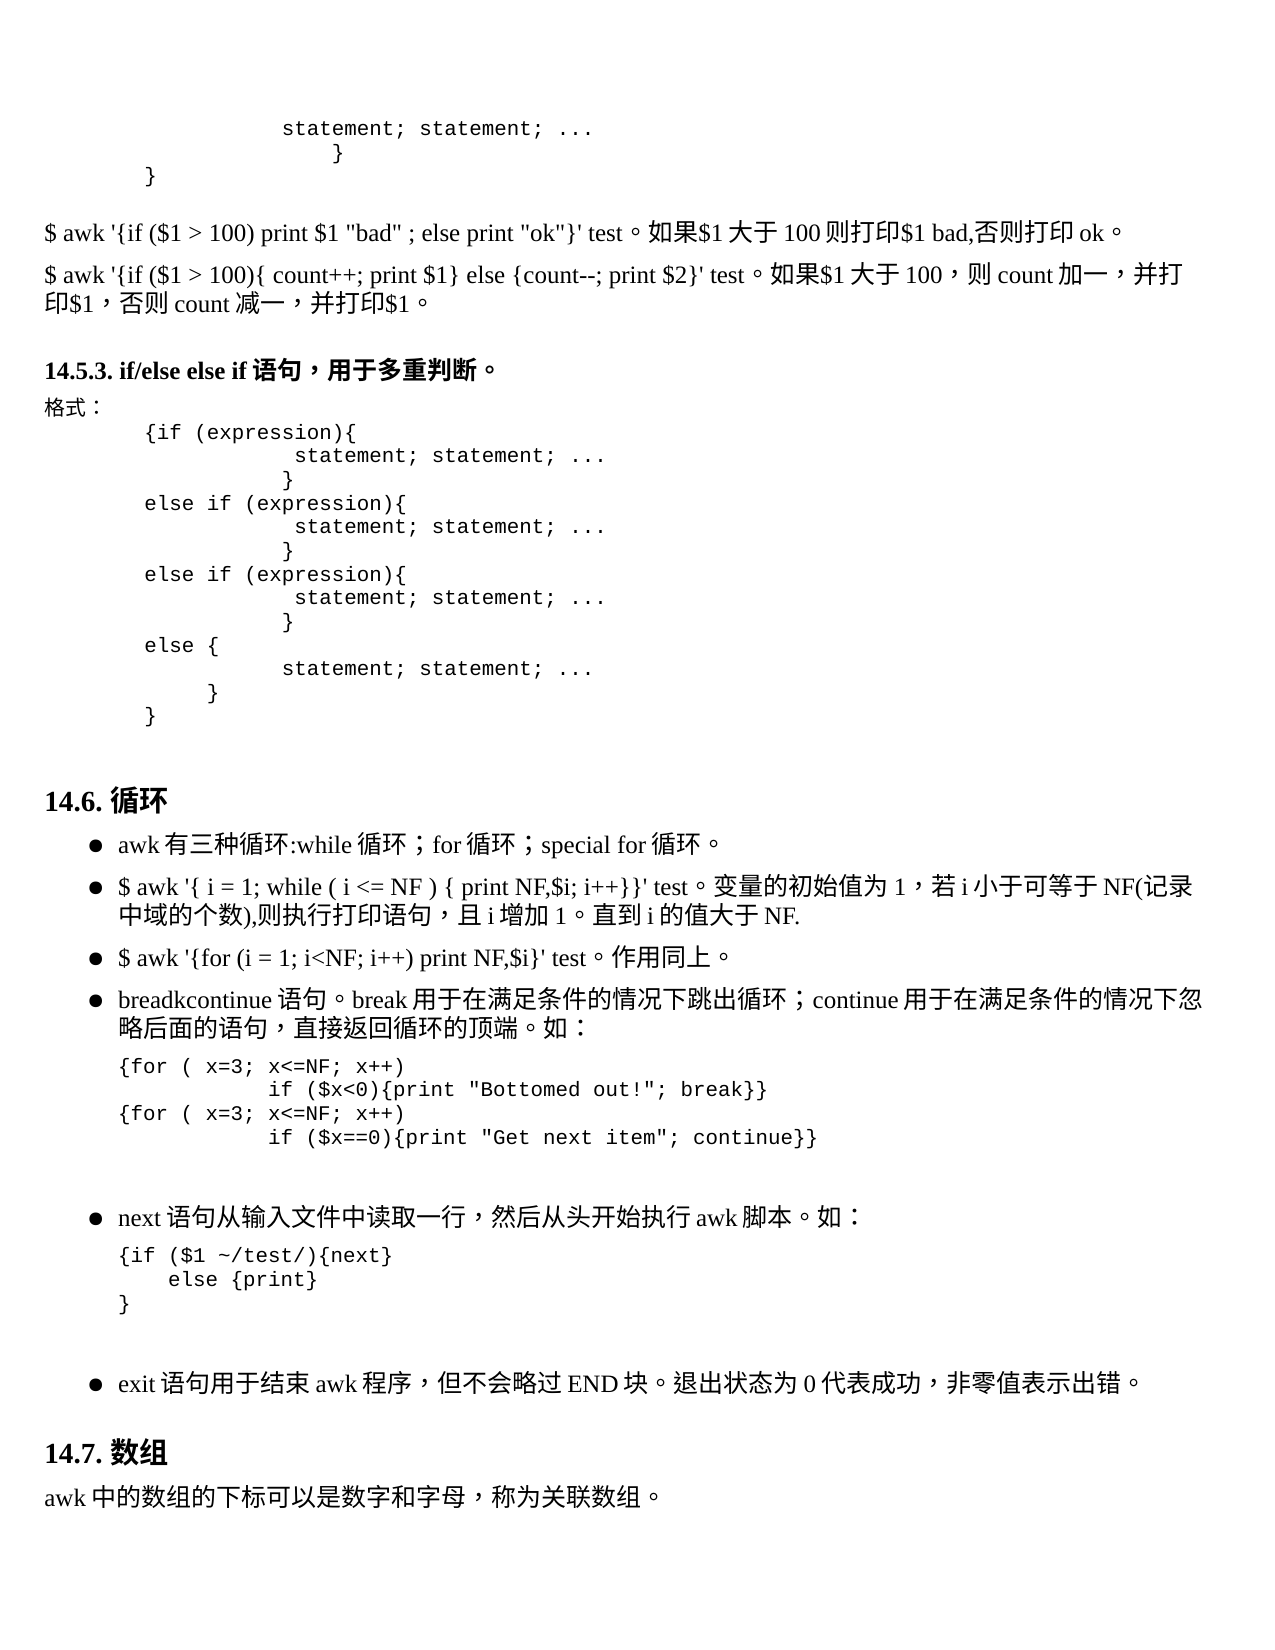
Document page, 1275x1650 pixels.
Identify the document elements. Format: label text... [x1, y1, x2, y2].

subtitle 14.5.3. if/else else if语句，用于多重判断。 [44, 356, 1203, 386]
text } [44, 706, 1203, 729]
list exit语句用于结束awk程序，但不会略过END块。退出状态为0代表成功，非零值表示出错。 [88, 1369, 1203, 1399]
subtitle 14.7. 数组 [44, 1436, 1203, 1470]
text statement; statement; ... [44, 658, 1203, 682]
text } [44, 611, 1203, 634]
subtitle 14.6. 循环 [44, 784, 1203, 818]
text statement; statement; ... [44, 118, 1203, 142]
text awk中的数组的下标可以是数字和字母，称为关联数组。 [44, 1483, 1203, 1512]
list $ awk '{for (i = 1; i<NF; i++) print NF,$i}' test。作用同上。 [88, 943, 1203, 972]
text else { [44, 634, 1203, 658]
text 格式： [44, 398, 1203, 422]
text else if (expression){ [44, 564, 1203, 587]
list $ awk '{ i = 1; while ( i <= NF ) { print NF,$i; i++}}' test。变量的初始值为1，若i小于可等于NF(记录中域的个数),则执行打印语句，且i增加1。直到i的值大于NF. [88, 872, 1203, 931]
list next语句从输入文件中读取一行，然后从头开始执行awk脚本。如： [88, 1203, 1203, 1233]
text } [44, 165, 1203, 189]
list {for ( x=3; x<=NF; x++) [88, 1056, 1203, 1079]
text } [44, 142, 1203, 165]
list {for ( x=3; x<=NF; x++) [88, 1103, 1203, 1127]
text statement; statement; ... [44, 587, 1203, 611]
list awk有三种循环:while循环；for循环；special for循环。 [88, 830, 1203, 859]
list {if ($1 ~/test/){next} [88, 1245, 1203, 1269]
text } [44, 469, 1203, 493]
list } [88, 1293, 1203, 1316]
list breadkcontinue语句。break用于在满足条件的情况下跳出循环；continue用于在满足条件的情况下忽略后面的语句，直接返回循环的顶端。如： [88, 985, 1203, 1043]
text {if (expression){ [44, 422, 1203, 445]
list else {print} [88, 1269, 1203, 1293]
text $ awk '{if ($1 > 100) print $1 "bad" ; else print "ok"}' test。如果$1大于100则打印$1 bad,否则打印ok。 [44, 218, 1203, 248]
list if ($x<0){print "Bottomed out!"; break}} [88, 1079, 1203, 1103]
text } [44, 682, 1203, 706]
text statement; statement; ... [44, 445, 1203, 469]
text statement; statement; ... [44, 516, 1203, 540]
list if ($x==0){print "Get next item"; continue}} [88, 1127, 1203, 1150]
text $ awk '{if ($1 > 100){ count++; print $1} else {count--; print $2}' test。如果$1大于100，则count加一，并打印$1，否则count减一，并打印$1。 [44, 260, 1203, 319]
text } [44, 540, 1203, 564]
text else if (expression){ [44, 493, 1203, 516]
